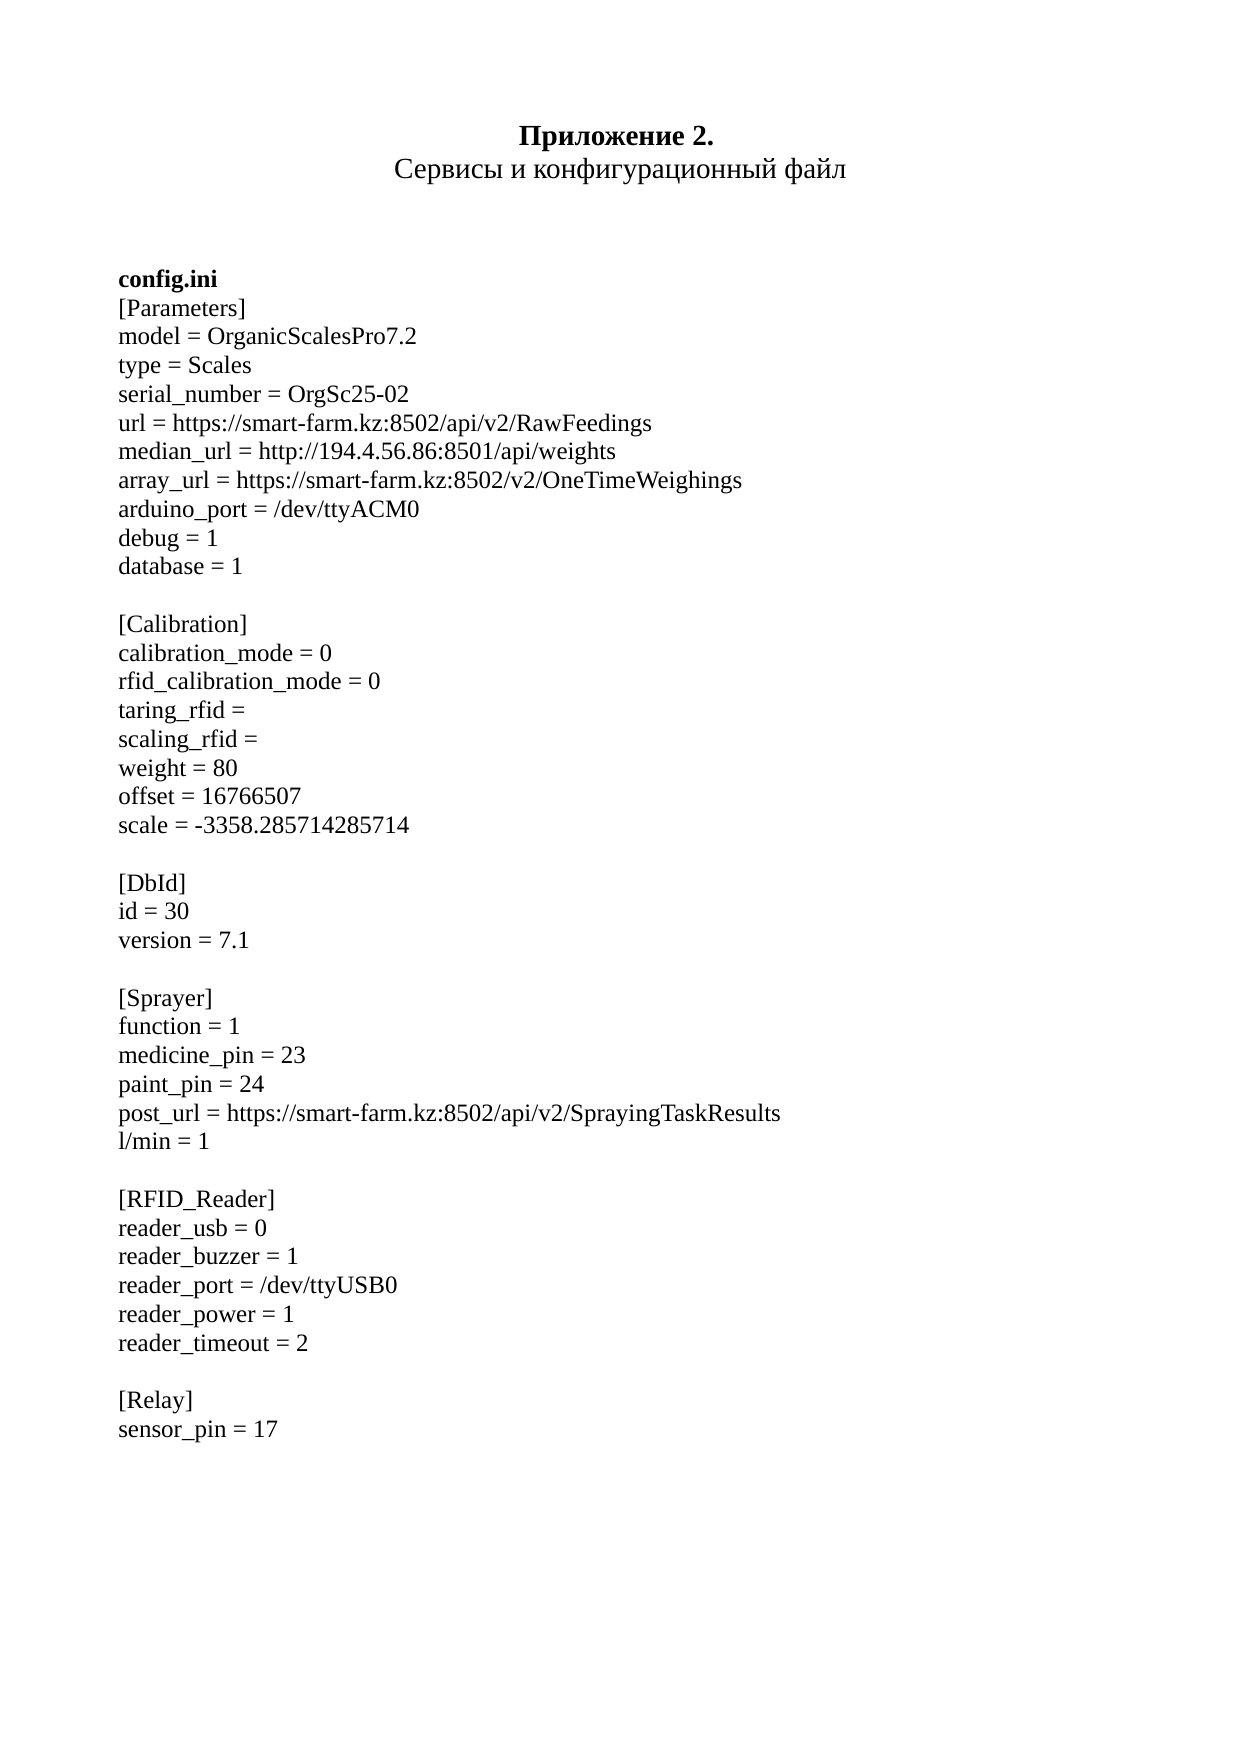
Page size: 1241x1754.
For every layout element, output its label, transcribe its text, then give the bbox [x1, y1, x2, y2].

text [Parameters] model = OrganicScalesPro7.2 type = Scales serial_number = OrgSc25-02 url = https://smart-farm.kz:8502/api/v2/RawFeedings median_url = http://194.4.56.86:8501/api/weights array_url = https://smart-farm.kz:8502/v2/OneTimeWeighings arduino_port = /dev/ttyACM0 debug = 1 database = 1 [Calibration] calibration_mode = 0 rfid_calibration_mode = 0 taring_rfid = scaling_rfid = weight = 80 offset = 16766507 scale = -3358.285714285714 [DbId] id = 30 version = 7.1 [Sprayer] function = 1 medicine_pin = 23 paint_pin = 24 post_url = https://smart-farm.kz:8502/api/v2/SprayingTaskResults l/min = 1 [RFID_Reader] reader_usb = 0 reader_buzzer = 1 reader_port = /dev/ttyUSB0 reader_power = 1 reader_timeout = 2 [Relay] sensor_pin = 17 [118, 293, 1122, 1500]
subtitle config.ini [118, 264, 1122, 293]
text Сервисы и конфигурационный файл [118, 152, 1122, 185]
text Приложение 2. [118, 118, 1122, 152]
